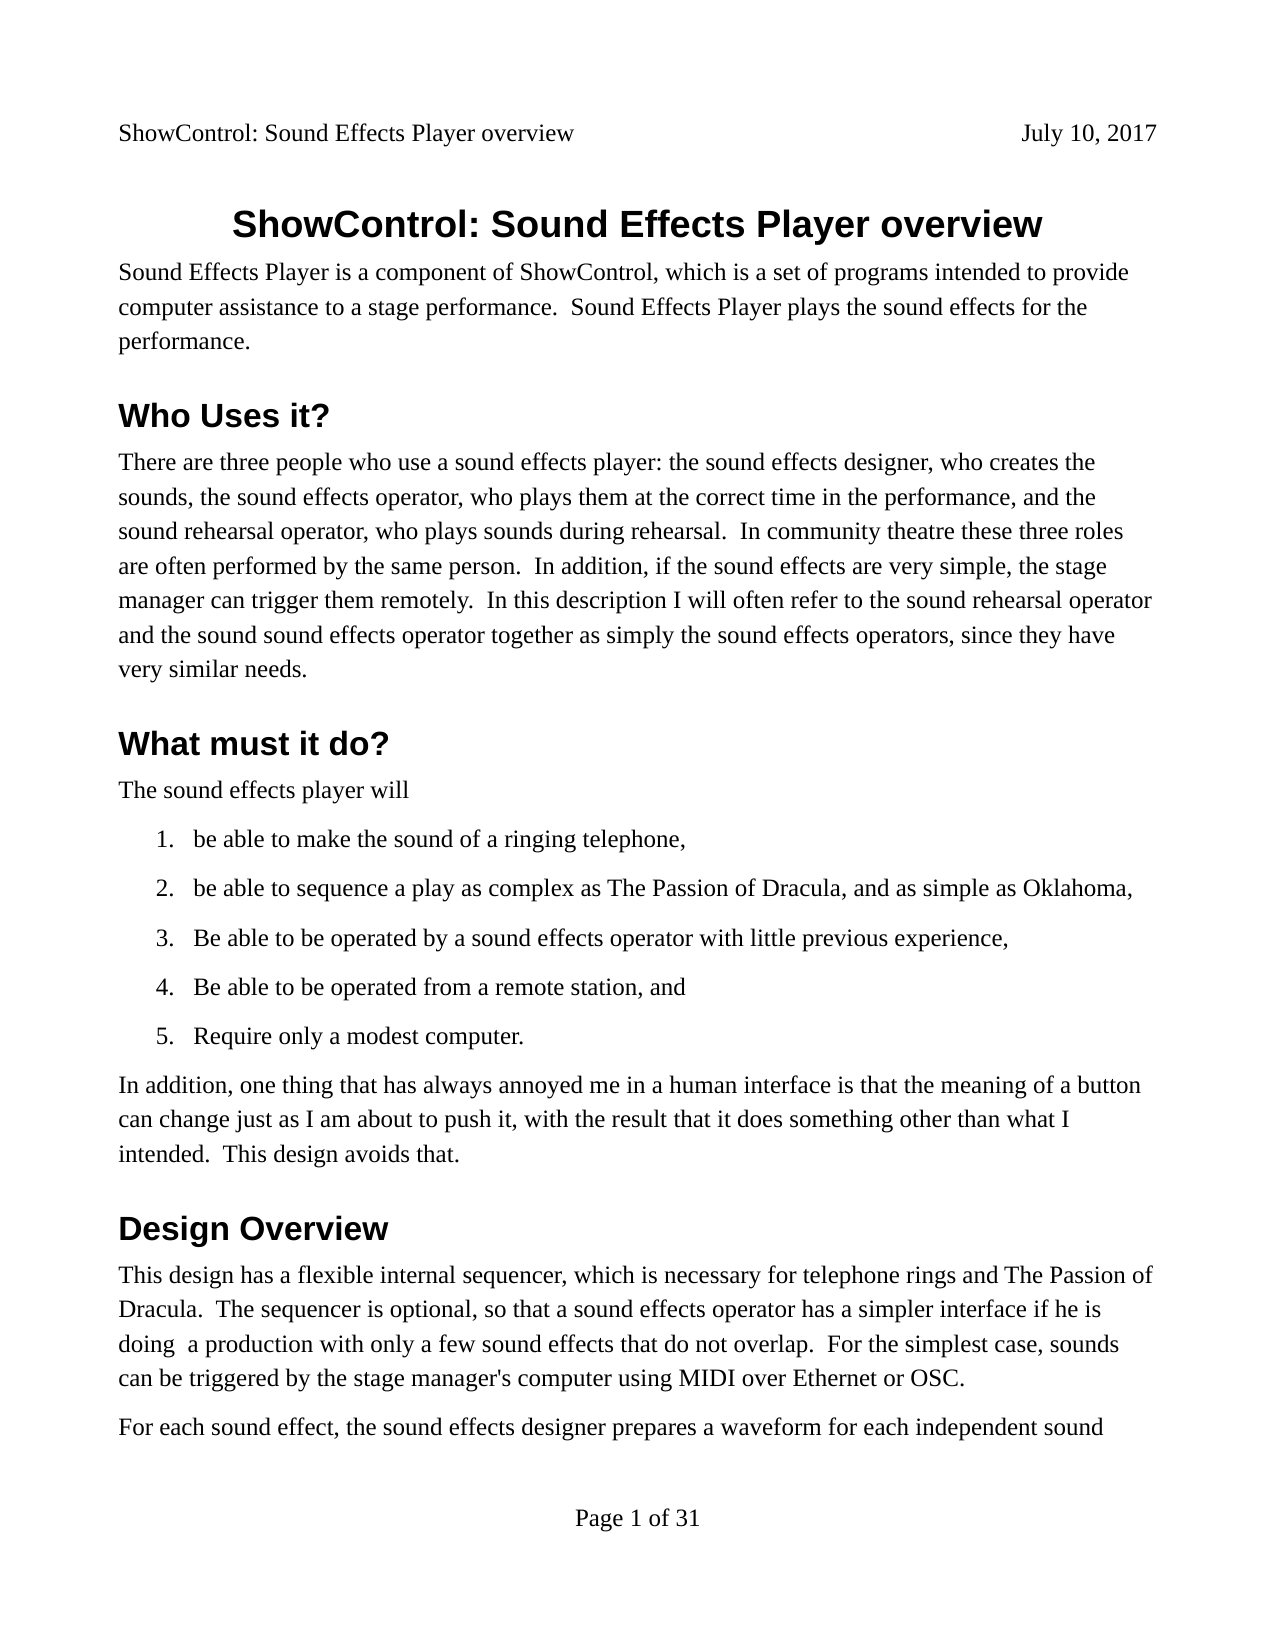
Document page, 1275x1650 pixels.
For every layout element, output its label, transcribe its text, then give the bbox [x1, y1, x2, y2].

subtitle Design Overview [118, 1209, 1157, 1247]
text In addition, one thing that has always annoyed me in a human interface is that the meaning of a button can change just as I am about to push it, with the result that it does something other than what I intended. This design avoids that. [118, 1070, 1157, 1167]
subtitle Who Uses it? [118, 396, 1157, 435]
text This design has a flexible internal sequencer, which is necessary for telephone rings and The Passion of Dracula. The sequencer is optional, so that a sound effects operator has a simpler interface if he is doing a production with only a few sound effects that do not overlap. For the simplest case, sounds can be triggered by the stage manager's computer using MIDI over Ethernet or OSC. [118, 1260, 1157, 1392]
list be able to make the sound of a ringing telephone, [156, 824, 1157, 853]
text Sound Effects Player is a component of ShowControl, which is a set of programs intended to provide computer assistance to a stage performance. Sound Effects Player plays the sound effects for the performance. [118, 257, 1157, 355]
list be able to sequence a play as complex as The Passion of Dracula, and as simple as Oklahoma, [156, 873, 1157, 902]
subtitle What must it do? [118, 724, 1157, 763]
list Be able to be operated by a sound effects operator with little previous experience, [156, 923, 1157, 951]
text The sound effects player will [118, 775, 1157, 804]
text For each sound effect, the sound effects designer prepares a waveform for each independent sound [118, 1412, 1157, 1441]
text There are three people who use a sound effects player: the sound effects designer, who creates the sounds, the sound effects operator, who plays them at the correct time in the performance, and the sound rehearsal operator, who plays sounds during rehearsal. In community theatre these three roles are often performed by the same person. In addition, if the sound effects are very simple, the stage manager can trigger them remotely. In this description I will often refer to the sound rehearsal operator and the sound sound effects operator together as simply the sound effects operators, since they have very similar needs. [118, 447, 1157, 683]
list Be able to be operated from a remote station, and [156, 972, 1157, 1000]
list Require only a modest computer. [156, 1021, 1157, 1049]
subtitle ShowControl: Sound Effects Player overview [118, 201, 1157, 245]
